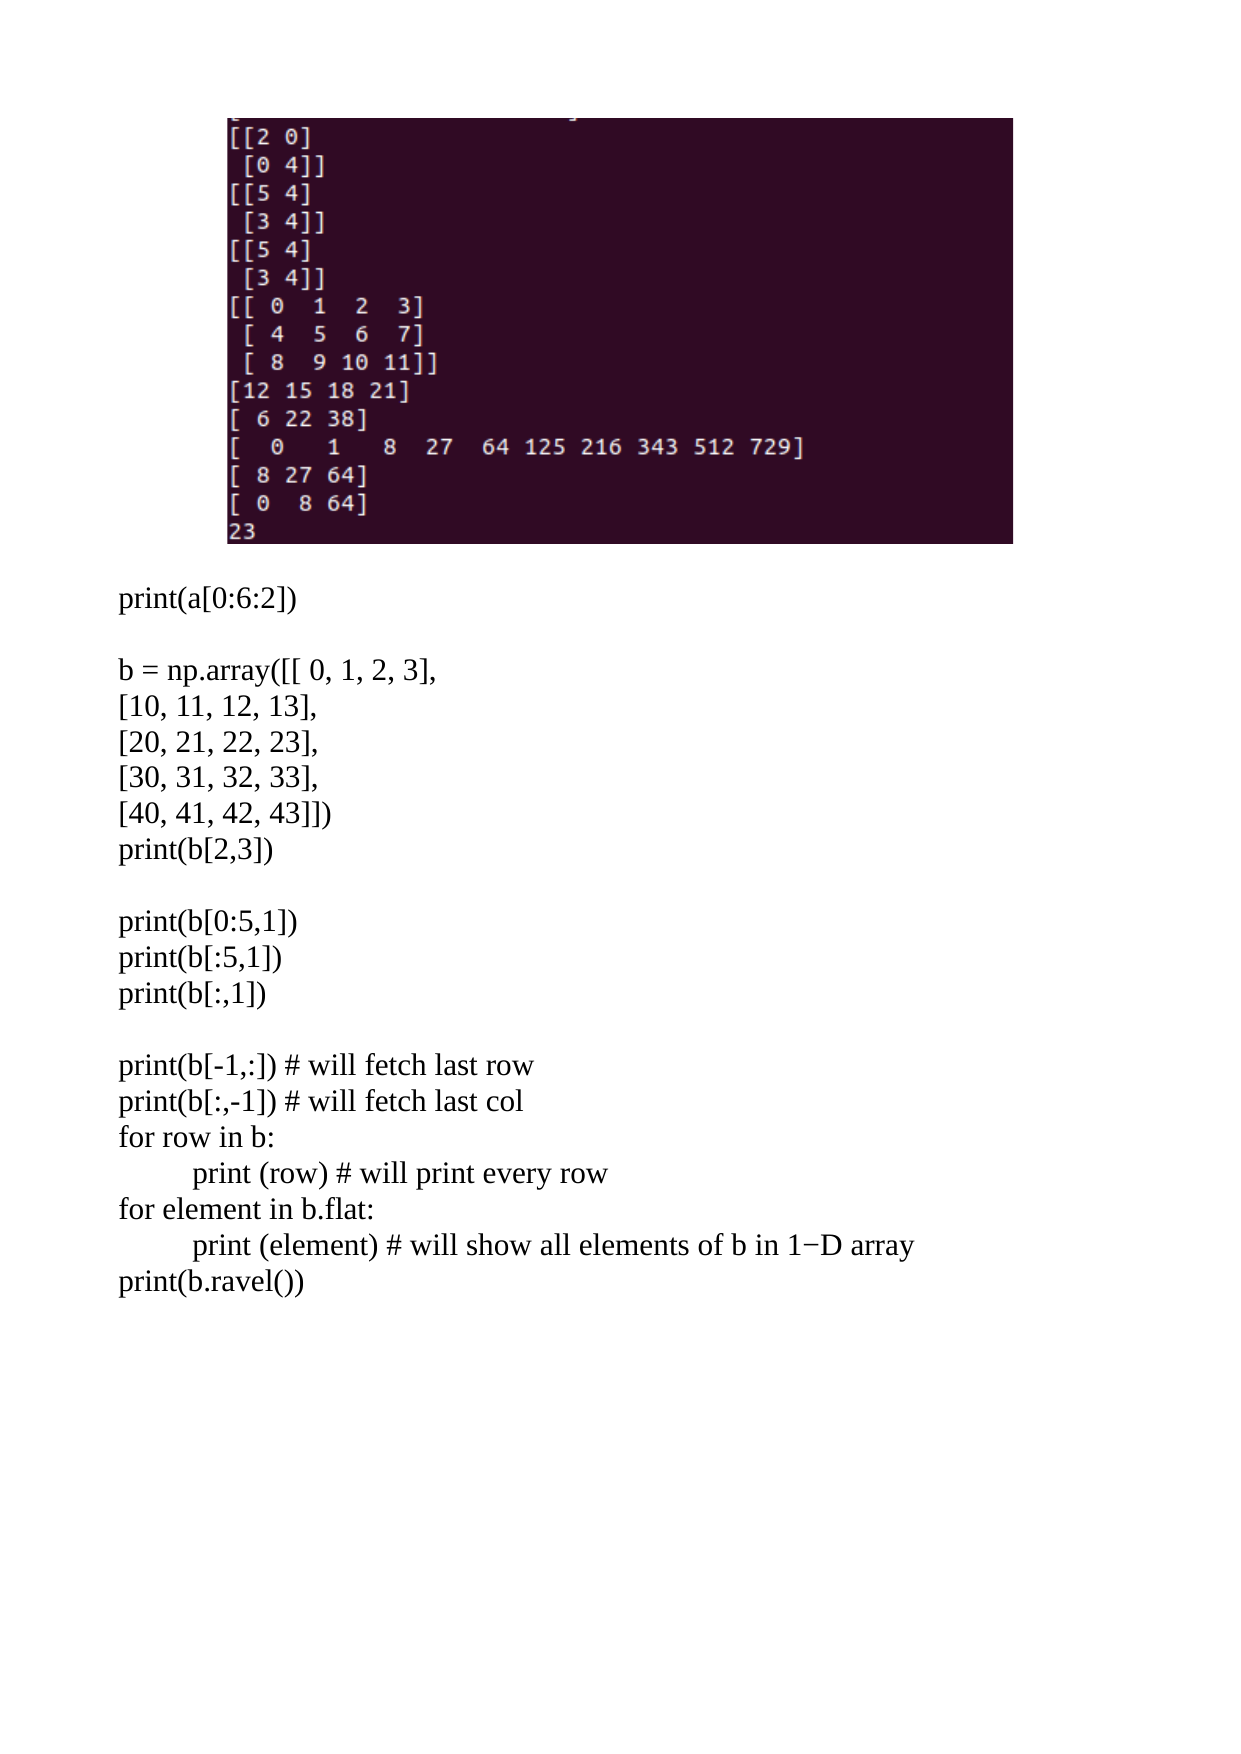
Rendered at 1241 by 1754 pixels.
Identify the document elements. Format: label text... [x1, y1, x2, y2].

text print(b[:,-1]) # will fetch last col [118, 1082, 1122, 1118]
text print(b[0:5,1]) [118, 902, 1122, 938]
text b = np.array([[ 0, 1, 2, 3], [118, 651, 1122, 687]
text for element in b.flat: [118, 1190, 1122, 1226]
text [20, 21, 22, 23], [118, 723, 1122, 759]
text print(b.ravel()) [118, 1262, 1122, 1298]
text [10, 11, 12, 13], [118, 687, 1122, 723]
picture [227, 118, 1014, 544]
text for row in b: [118, 1118, 1122, 1154]
text print(a[0:6:2]) [118, 579, 1122, 615]
text print(b[-1,:]) # will fetch last row [118, 1046, 1122, 1082]
text [30, 31, 32, 33], [118, 759, 1122, 795]
text print(b[2,3]) [118, 831, 1122, 867]
text print(b[:,1]) [118, 974, 1122, 1010]
text print(b[:5,1]) [118, 938, 1122, 974]
text print (row) # will print every row [118, 1154, 1122, 1190]
text print (element) # will show all elements of b in 1−D array [118, 1226, 1122, 1262]
text [40, 41, 42, 43]]) [118, 795, 1122, 831]
